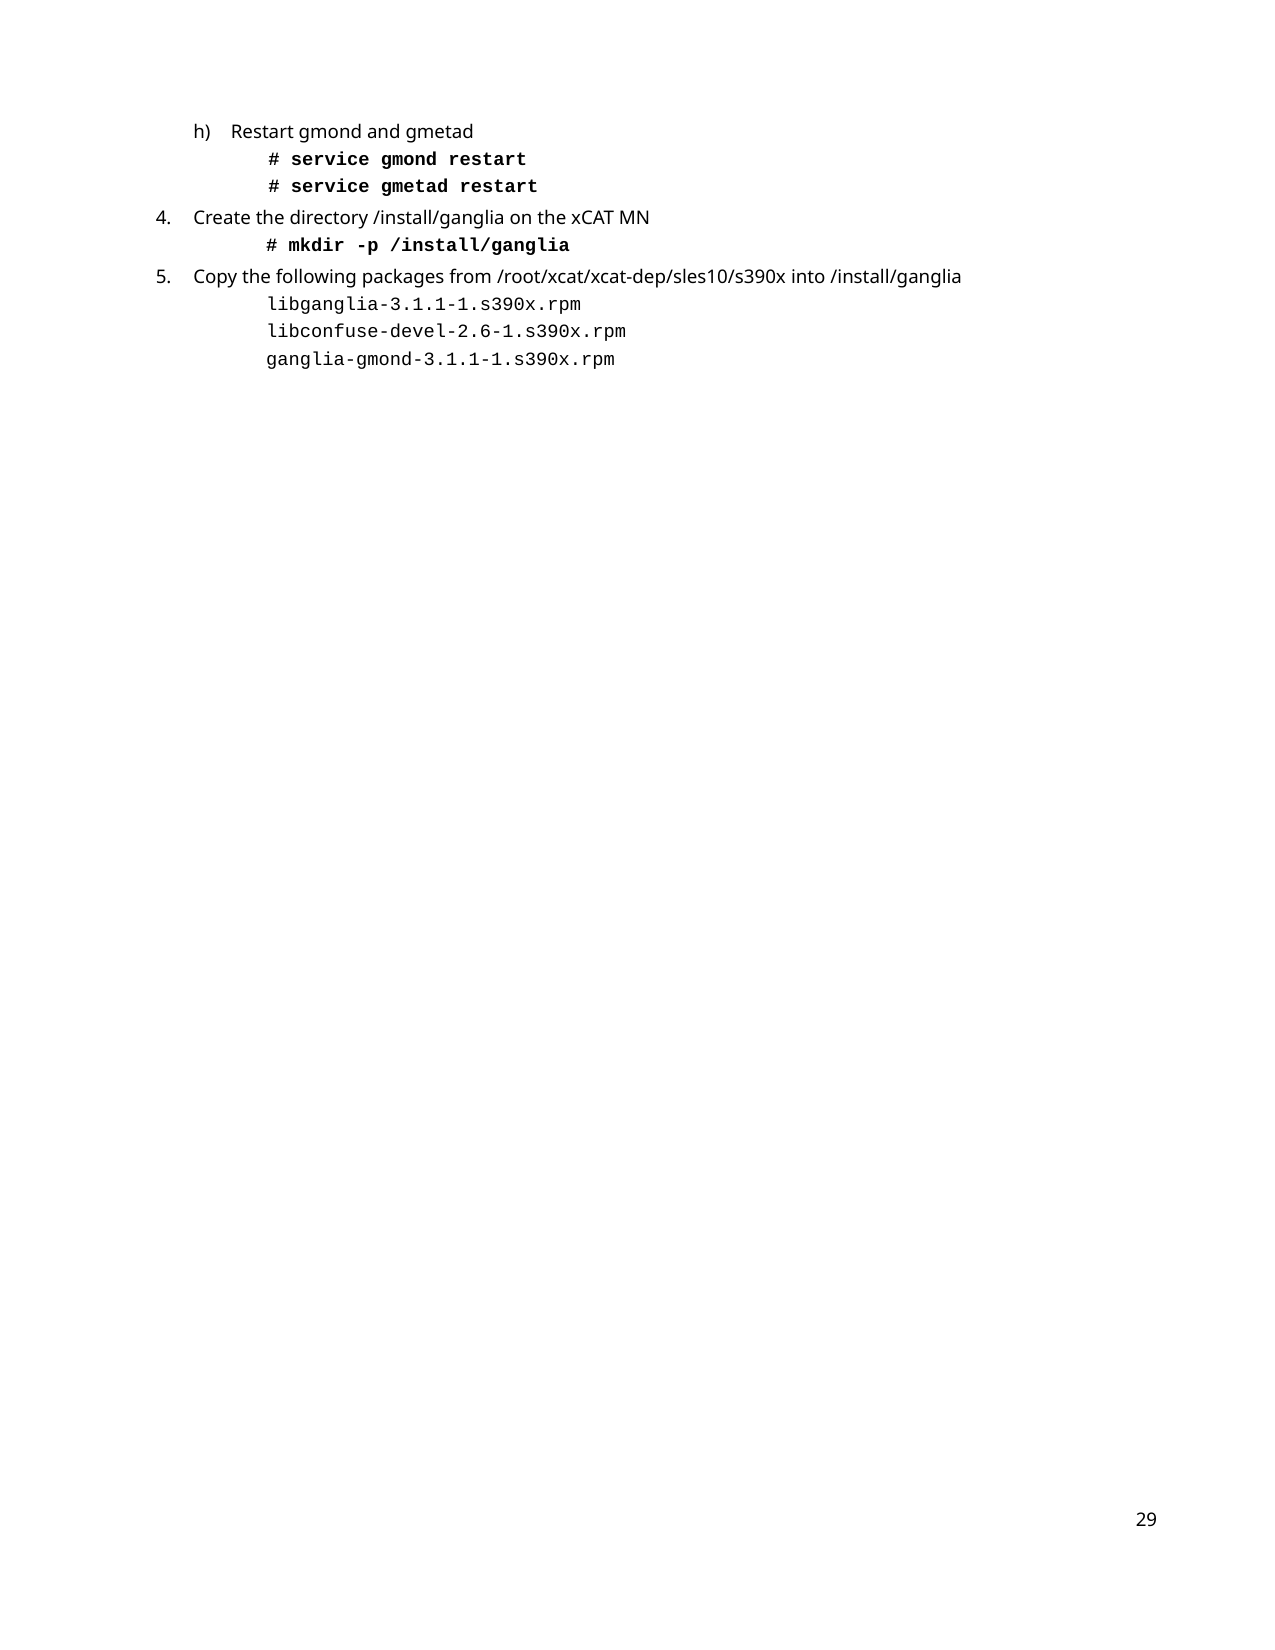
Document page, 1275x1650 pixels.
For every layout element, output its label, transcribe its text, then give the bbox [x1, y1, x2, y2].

text libconfuse-devel-2.6-1.s390x.rpm [266, 322, 1157, 343]
text ganglia-gmond-3.1.1-1.s390x.rpm [266, 349, 1157, 371]
text libganglia-3.1.1-1.s390x.rpm [266, 295, 1157, 316]
list # service gmond restart [231, 150, 1157, 171]
text # mkdir -p /install/ganglia [118, 236, 1157, 257]
list # service gmetad restart [231, 177, 1157, 198]
list Copy the following packages from /root/xcat/xcat-dep/sles10/s390x into /install/ganglia [156, 263, 1157, 289]
list Restart gmond and gmetad [193, 118, 1157, 144]
list Create the directory /install/ganglia on the xCAT MN [156, 204, 1157, 230]
